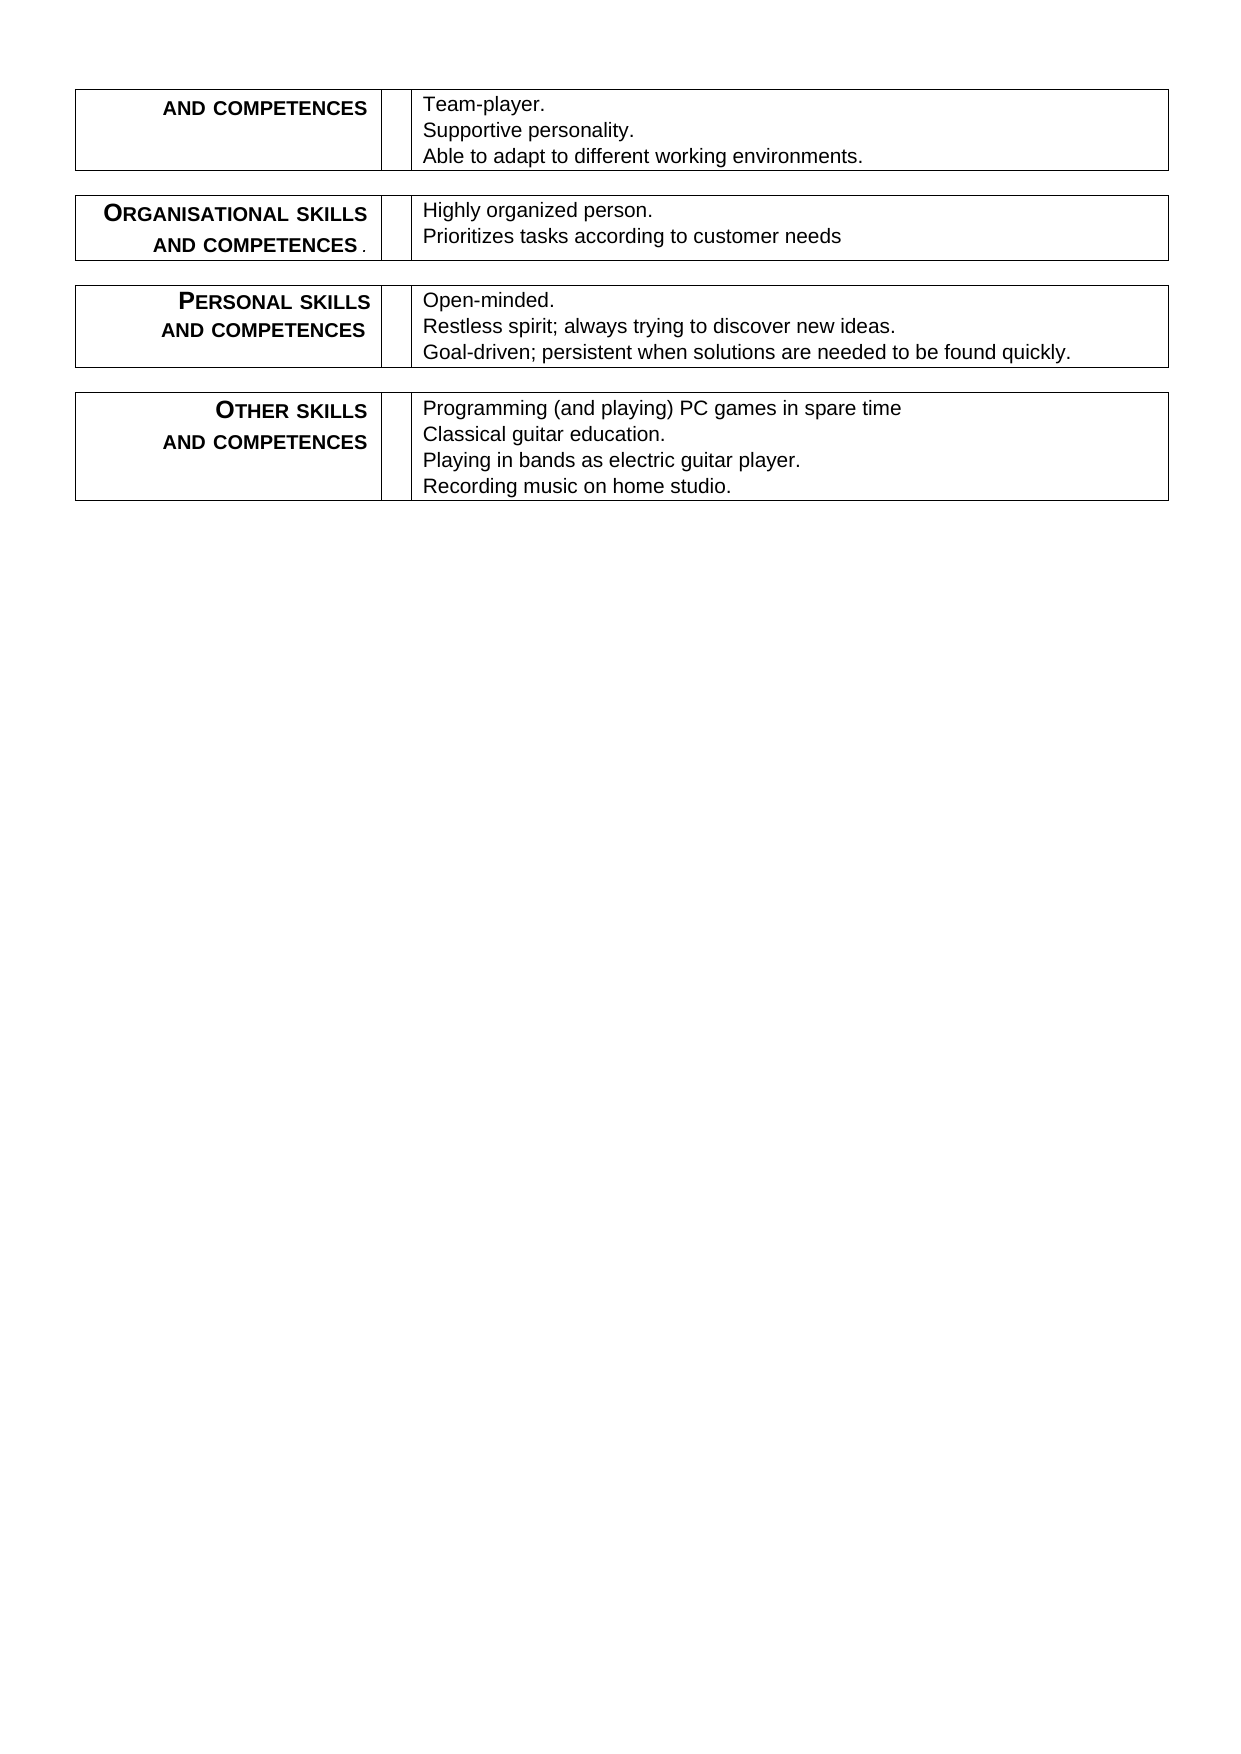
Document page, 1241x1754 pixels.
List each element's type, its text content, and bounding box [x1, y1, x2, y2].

table_header and competences [76, 90, 381, 170]
table_header Open-minded. Restless spirit; always trying to discover new ideas. Goal-driven; persistent when solutions are needed to be found quickly. [412, 286, 1168, 367]
table_header Programming (and playing) PC games in spare time Classical guitar education. Playing in bands as electric guitar player. Recording music on home studio. [412, 393, 1168, 499]
table_header [382, 393, 411, 499]
table_header Other skills and competences [76, 393, 381, 499]
table_header [382, 196, 411, 260]
table_header [382, 90, 411, 170]
table_header Personal skills and competences [76, 286, 381, 367]
table_header Team-player. Supportive personality. Able to adapt to different working environments. [412, 90, 1168, 170]
table_header [382, 286, 411, 367]
table_header Organisational skills and competences . [76, 196, 381, 260]
table_header Highly organized person. Prioritizes tasks according to customer needs [412, 196, 1168, 260]
